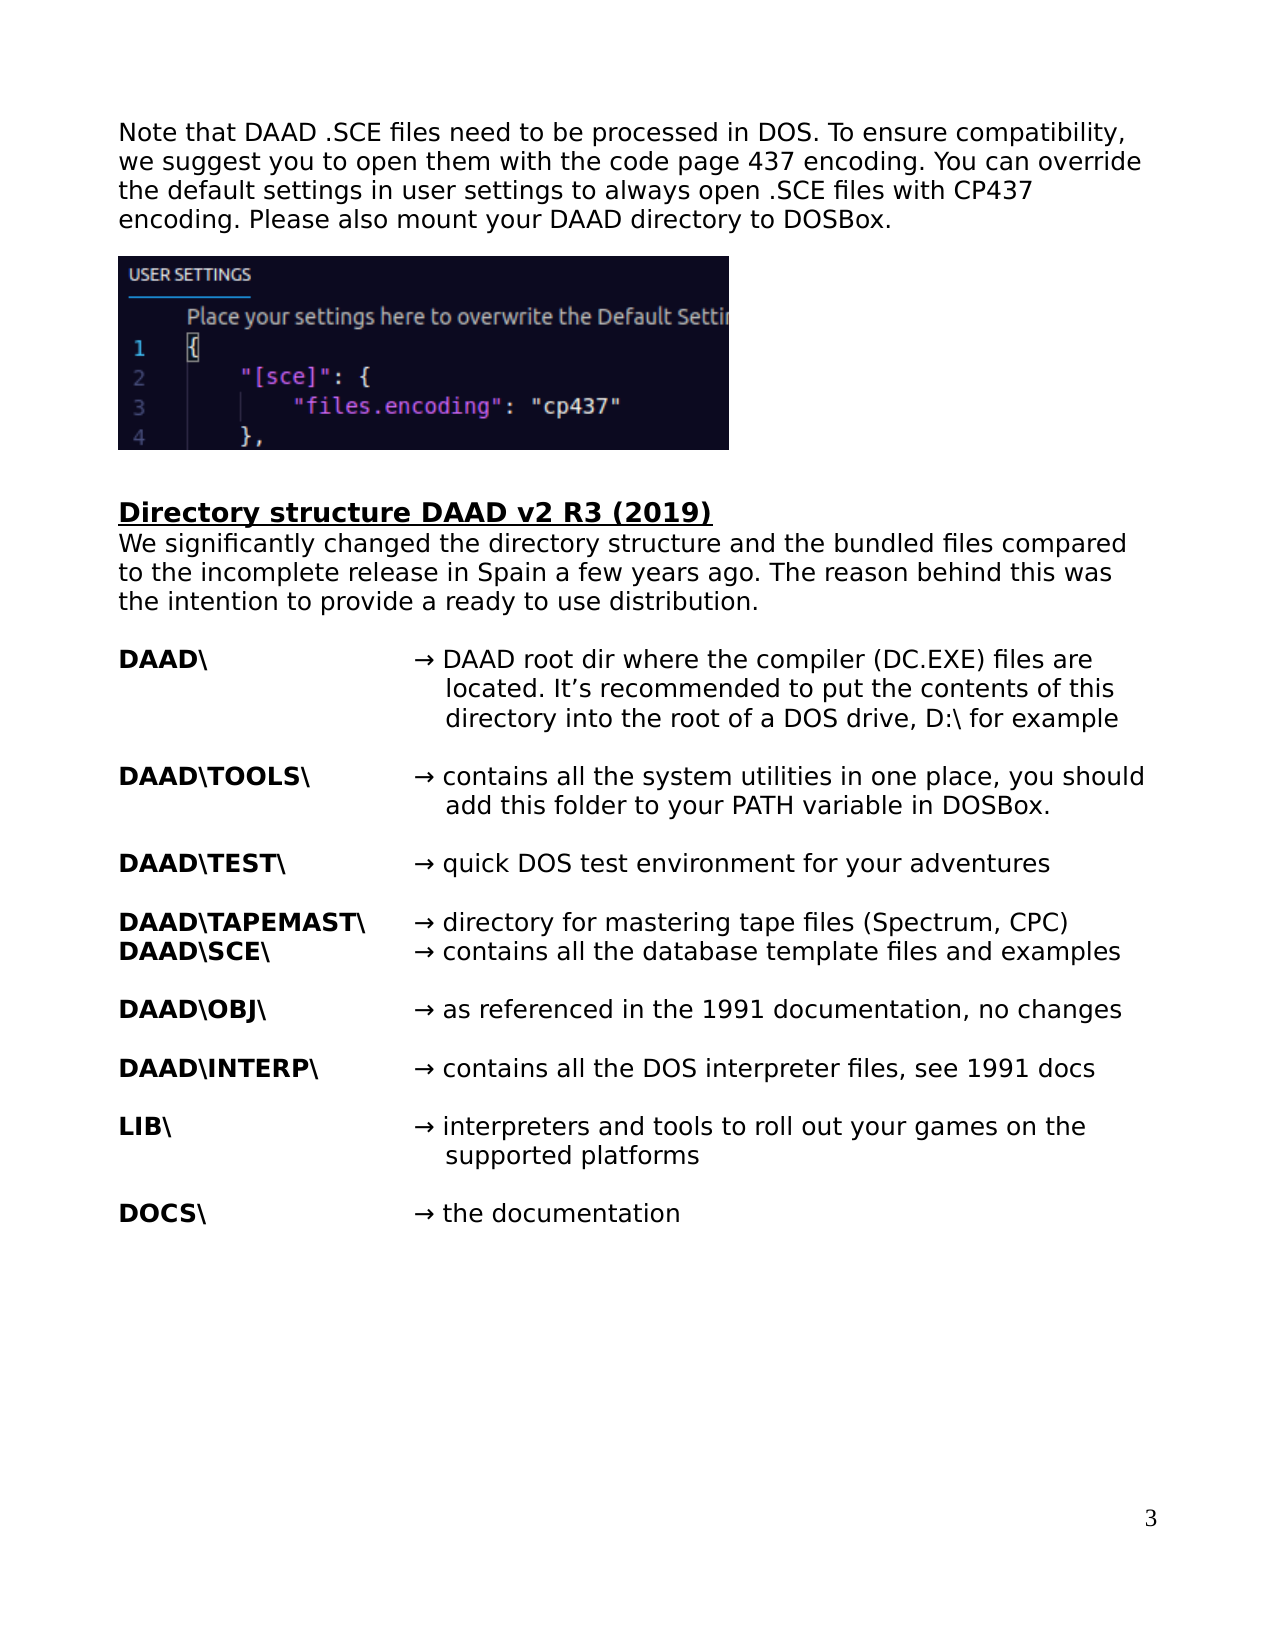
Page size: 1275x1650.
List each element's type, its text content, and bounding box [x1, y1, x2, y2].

text DAAD\TEST\ → quick DOS test environment for your adventures [118, 850, 1157, 879]
picture [118, 256, 729, 450]
text DAAD\TAPEMAST\ → directory for mastering tape files (Spectrum, CPC) [118, 908, 1157, 937]
text DAAD\TOOLS\ → contains all the system utilities in one place, you should [118, 762, 1157, 791]
text DAAD\OBJ\ → as referenced in the 1991 documentation, no changes [118, 996, 1157, 1025]
text Note that DAAD .SCE files need to be processed in DOS. To ensure compatibility, we suggest you to open them with the code page 437 encoding. You can override the default settings in user settings to always open .SCE files with CP437 encoding. Please also mount your DAAD directory to DOSBox. [118, 118, 1157, 235]
text DAAD\SCE\ → contains all the database template files and examples [118, 937, 1157, 966]
text DOCS\ → the documentation [118, 1200, 1157, 1229]
text DAAD\ → DAAD root dir where the compiler (DC.EXE) files are located. It’s recommended to put the contents of this directory into the root of a DOS drive, D:\ for example [118, 646, 1157, 733]
text LIB\ → interpreters and tools to roll out your games on the supported platforms [118, 1112, 1157, 1171]
text DAAD\INTERP\ → contains all the DOS interpreter files, see 1991 docs [118, 1054, 1157, 1083]
text Directory structure DAAD v2 R3 (2019) [118, 497, 1157, 529]
text We significantly changed the directory structure and the bundled files compared to the incomplete release in Spain a few years ago. The reason behind this was the intention to provide a ready to use distribution. [118, 529, 1157, 616]
text add this folder to your PATH variable in DOSBox. [118, 791, 1157, 821]
